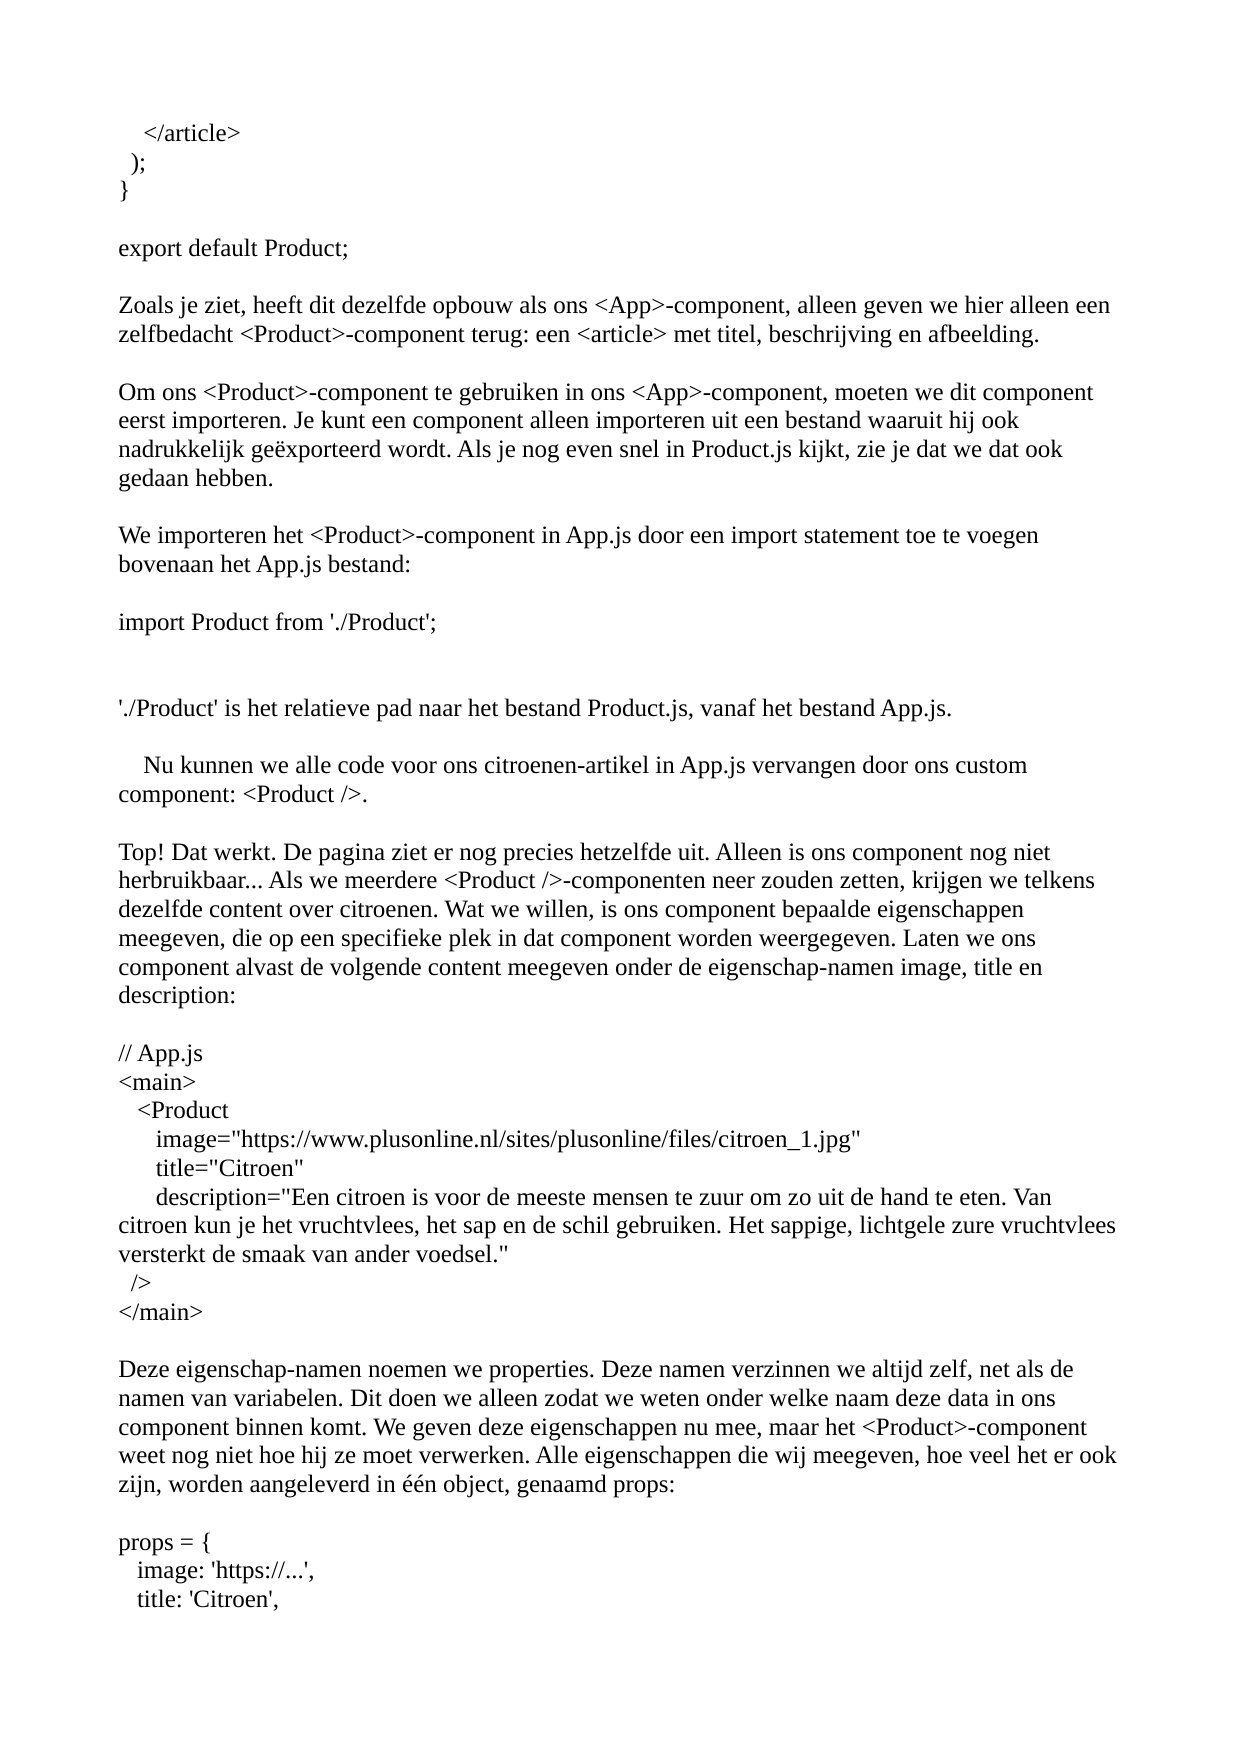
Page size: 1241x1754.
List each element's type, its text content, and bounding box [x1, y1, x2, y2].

text image: 'https://...', [118, 1556, 1122, 1584]
text Om ons <Product>-component te gebruiken in ons <App>-component, moeten we dit component eerst importeren. Je kunt een component alleen importeren uit een bestand waaruit hij ook nadrukkelijk geëxporteerd wordt. Als je nog even snel in Product.js kijkt, zie je dat we dat ook gedaan hebben. [118, 377, 1122, 492]
text // App.js [118, 1038, 1122, 1067]
text export default Product; [118, 233, 1122, 262]
text ); [118, 147, 1122, 176]
text Zoals je ziet, heeft dit dezelfde opbouw als ons <App>-component, alleen geven we hier alleen een zelfbedacht <Product>-component terug: een <article> met titel, beschrijving en afbeelding. [118, 291, 1122, 348]
text './Product' is het relatieve pad naar het bestand Product.js, vanaf het bestand App.js. [118, 693, 1122, 722]
text /> [118, 1268, 1122, 1297]
text We importeren het <Product>-component in App.js door een import statement toe te voegen bovenaan het App.js bestand: [118, 521, 1122, 578]
text </main> [118, 1297, 1122, 1326]
text title="Citroen" [118, 1153, 1122, 1182]
text Top! Dat werkt. De pagina ziet er nog precies hetzelfde uit. Alleen is ons component nog niet herbruikbaar... Als we meerdere <Product />-componenten neer zouden zetten, krijgen we telkens dezelfde content over citroenen. Wat we willen, is ons component bepaalde eigenschappen meegeven, die op een specifieke plek in dat component worden weergegeven. Laten we ons component alvast de volgende content meegeven onder de eigenschap-namen image, title en description: [118, 837, 1122, 1009]
text </article> [118, 118, 1122, 147]
text props = { [118, 1527, 1122, 1556]
text } [118, 176, 1122, 204]
text <main> [118, 1067, 1122, 1096]
text Deze eigenschap-namen noemen we properties. Deze namen verzinnen we altijd zelf, net als de namen van variabelen. Dit doen we alleen zodat we weten onder welke naam deze data in ons component binnen komt. We geven deze eigenschappen nu mee, maar het <Product>-component weet nog niet hoe hij ze moet verwerken. Alle eigenschappen die wij meegeven, hoe veel het er ook zijn, worden aangeleverd in één object, genaamd props: [118, 1354, 1122, 1498]
text description="Een citroen is voor de meeste mensen te zuur om zo uit de hand te eten. Van citroen kun je het vruchtvlees, het sap en de schil gebruiken. Het sappige, lichtgele zure vruchtvlees versterkt de smaak van ander voedsel." [118, 1182, 1122, 1268]
text <Product [118, 1096, 1122, 1124]
text Nu kunnen we alle code voor ons citroenen-artikel in App.js vervangen door ons custom component: <Product />. [118, 751, 1122, 808]
text title: 'Citroen', [118, 1584, 1122, 1613]
text image="https://www.plusonline.nl/sites/plusonline/files/citroen_1.jpg" [118, 1124, 1122, 1153]
text import Product from './Product'; [118, 607, 1122, 636]
